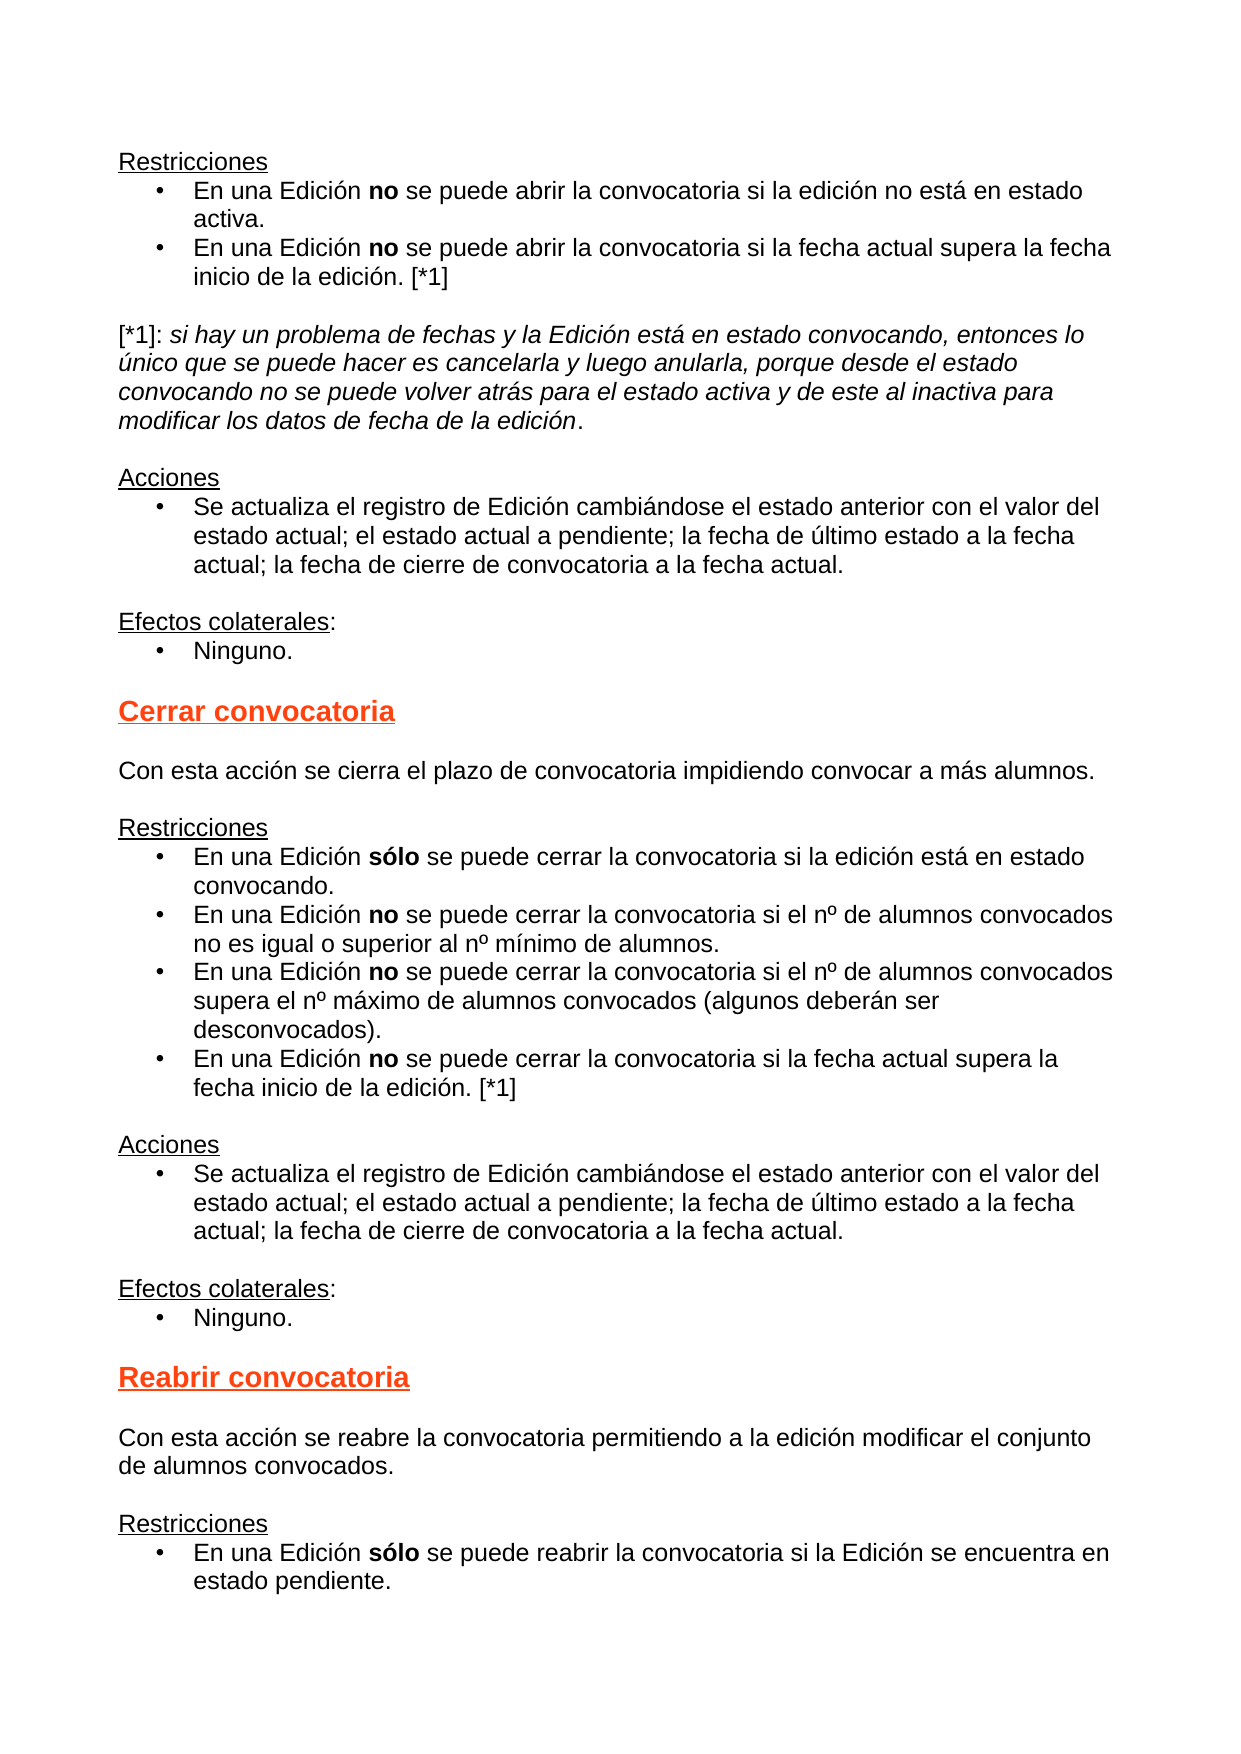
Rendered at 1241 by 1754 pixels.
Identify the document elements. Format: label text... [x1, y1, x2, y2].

list En una Edición no se puede abrir la convocatoria si la edición no está en estado activa. [156, 176, 1122, 233]
text Reabrir convocatoria [118, 1360, 1122, 1394]
list En una Edición sólo se puede cerrar la convocatoria si la edición está en estado convocando. [156, 842, 1122, 900]
list Se actualiza el registro de Edición cambiándose el estado anterior con el valor del estado actual; el estado actual a pendiente; la fecha de último estado a la fecha actual; la fecha de cierre de convocatoria a la fecha actual. [156, 492, 1122, 578]
list En una Edición sólo se puede reabrir la convocatoria si la Edición se encuentra en estado pendiente. [156, 1537, 1122, 1595]
text Efectos colaterales: [118, 1274, 1122, 1303]
list Ninguno. [156, 636, 1122, 665]
text [*1]: si hay un problema de fechas y la Edición está en estado convocando, entonces lo único que se puede hacer es cancelarla y luego anularla, porque desde el estado convocando no se puede volver atrás para el estado activa y de este al inactiva para modificar los datos de fecha de la edición. [118, 319, 1122, 434]
list En una Edición no se puede cerrar la convocatoria si el nº de alumnos convocados no es igual o superior al nº mínimo de alumnos. [156, 900, 1122, 957]
list En una Edición no se puede abrir la convocatoria si la fecha actual supera la fecha inicio de la edición. [*1] [156, 233, 1122, 291]
list Ninguno. [156, 1303, 1122, 1331]
text Con esta acción se cierra el plazo de convocatoria impidiendo convocar a más alumnos. [118, 756, 1122, 784]
list Se actualiza el registro de Edición cambiándose el estado anterior con el valor del estado actual; el estado actual a pendiente; la fecha de último estado a la fecha actual; la fecha de cierre de convocatoria a la fecha actual. [156, 1159, 1122, 1245]
text Restricciones [118, 1509, 1122, 1537]
text Efectos colaterales: [118, 607, 1122, 636]
text Con esta acción se reabre la convocatoria permitiendo a la edición modificar el conjunto de alumnos convocados. [118, 1422, 1122, 1480]
text Acciones [118, 1130, 1122, 1159]
list En una Edición no se puede cerrar la convocatoria si el nº de alumnos convocados supera el nº máximo de alumnos convocados (algunos deberán ser desconvocados). [156, 957, 1122, 1044]
list En una Edición no se puede cerrar la convocatoria si la fecha actual supera la fecha inicio de la edición. [*1] [156, 1044, 1122, 1101]
text Restricciones [118, 147, 1122, 176]
text Restricciones [118, 813, 1122, 842]
text Acciones [118, 463, 1122, 492]
text Cerrar convocatoria [118, 693, 1122, 727]
